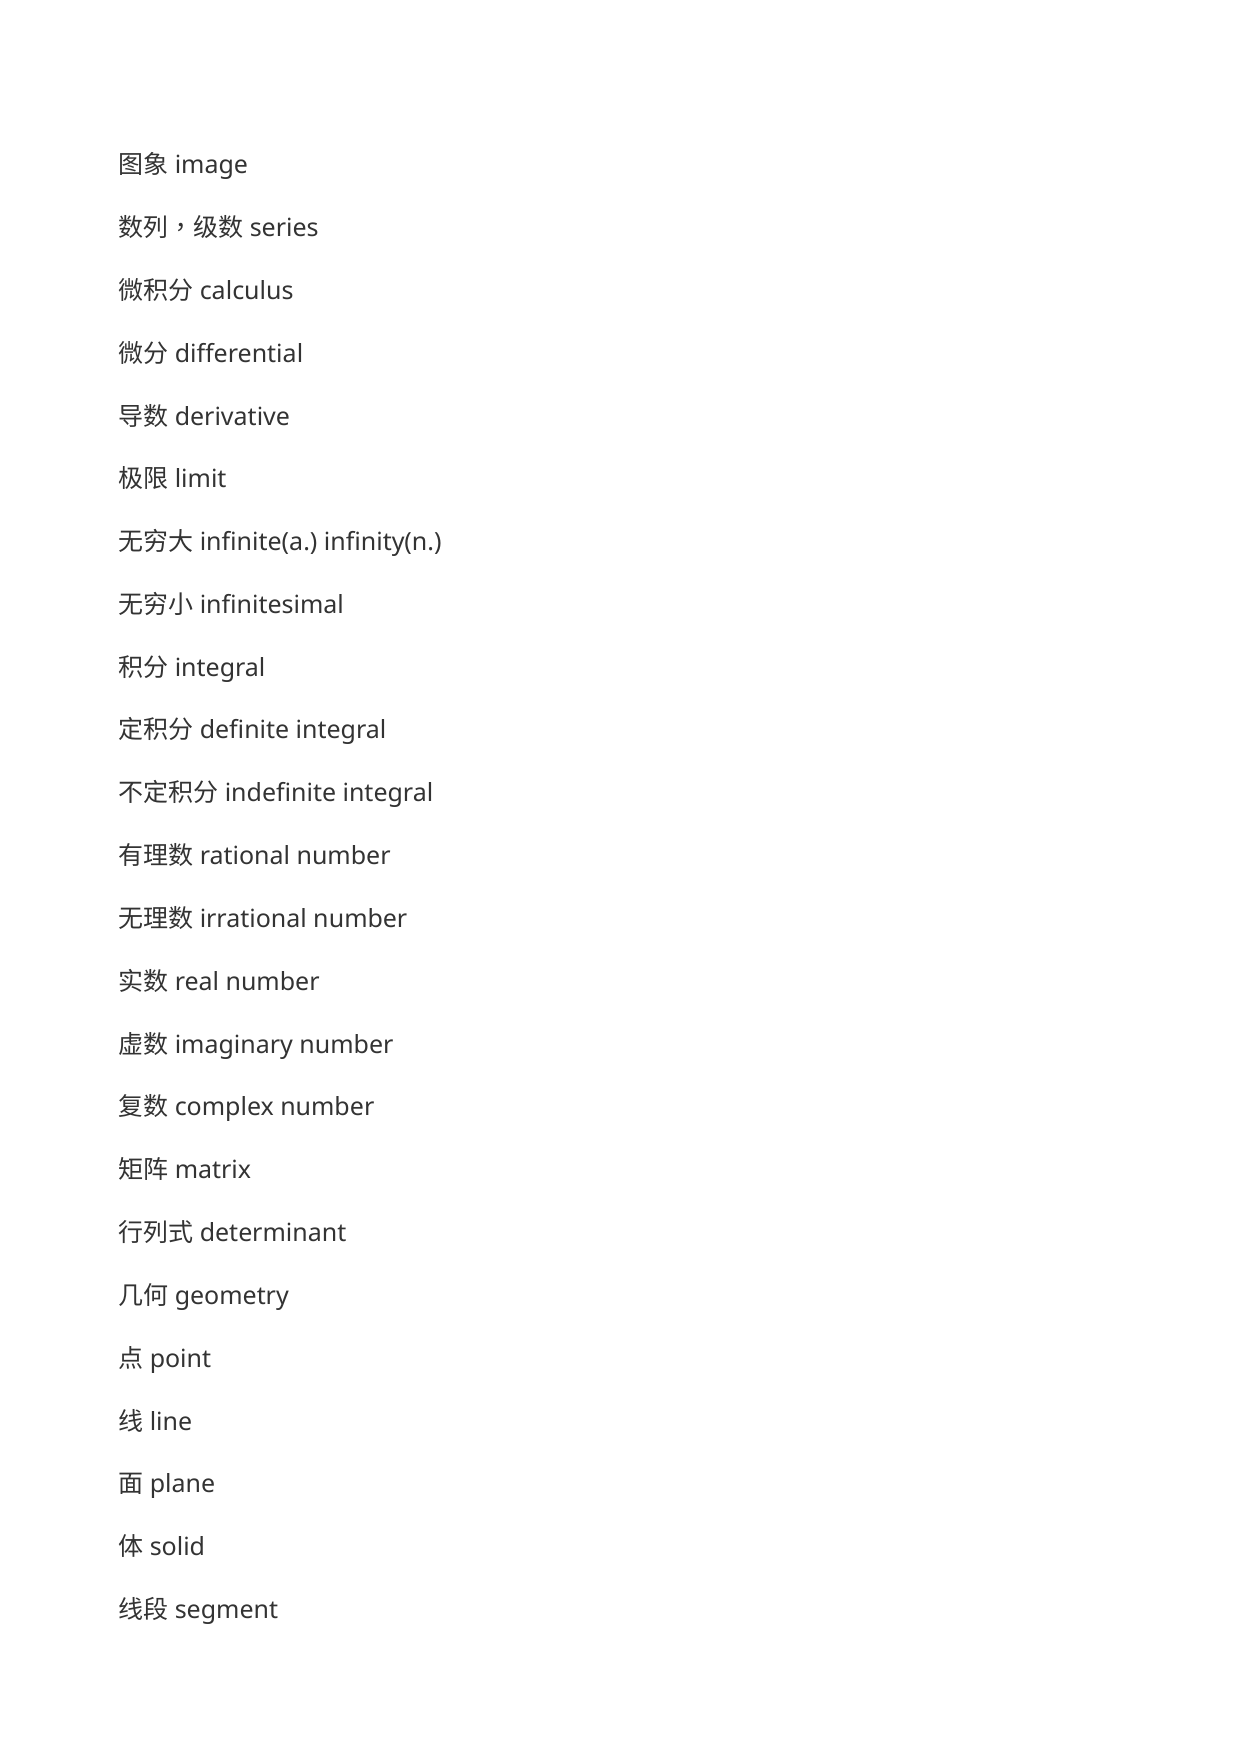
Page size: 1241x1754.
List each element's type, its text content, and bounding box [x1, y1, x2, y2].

text 图象 image 数列，级数 series 微积分 calculus 微分 differential 导数 derivative 极限 limit 无穷大 infinite(a.) infinity(n.) 无穷小 infinitesimal 积分 integral 定积分 definite integral 不定积分 indefinite integral 有理数 rational number 无理数 irrational number 实数 real number 虚数 imaginary number 复数 complex number 矩阵 matrix 行列式 determinant 几何 geometry 点 point 线 line 面 plane 体 solid 线段 segment [118, 118, 1122, 1626]
